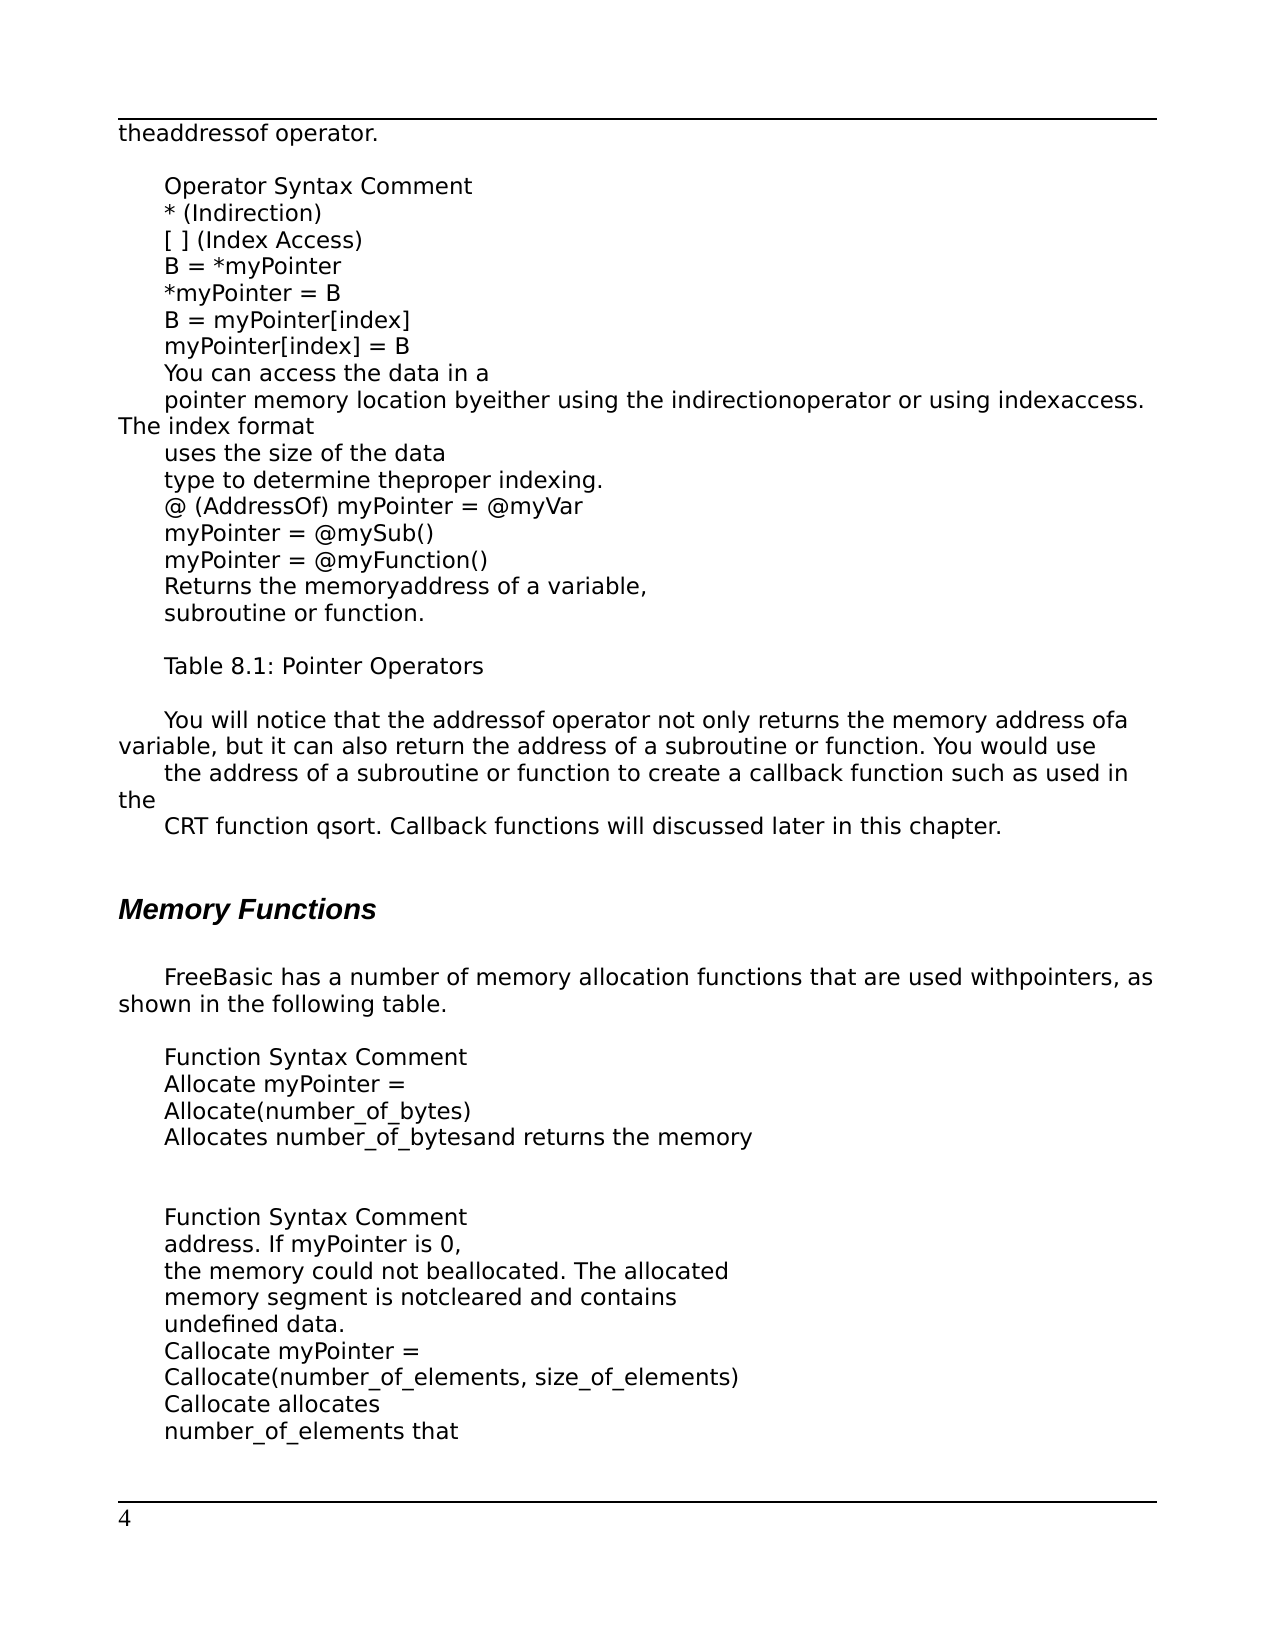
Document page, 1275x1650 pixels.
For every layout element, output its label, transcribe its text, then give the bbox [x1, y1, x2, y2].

text B = myPointer[index] [118, 307, 1157, 333]
text undefined data. [118, 1311, 1157, 1338]
text Allocate myPointer = [118, 1071, 1157, 1098]
text [ ] (Index Access) [118, 227, 1157, 253]
text @ (AddressOf) myPointer = @myVar [118, 493, 1157, 520]
text Table 8.1: Pointer Operators [118, 653, 1157, 680]
text memory segment is notcleared and contains [118, 1284, 1157, 1311]
text number_of_elements that [118, 1418, 1157, 1444]
text Operator Syntax Comment [118, 173, 1157, 200]
text B = *myPointer [118, 253, 1157, 280]
text Returns the memoryaddress of a variable, [118, 573, 1157, 600]
text myPointer[index] = B [118, 333, 1157, 360]
text Callocate myPointer = [118, 1338, 1157, 1364]
text * (Indirection) [118, 200, 1157, 227]
text Function Syntax Comment [118, 1044, 1157, 1071]
text subroutine or function. [118, 600, 1157, 627]
text pointer memory location byeither using the indirectionoperator or using indexaccess. The index format [118, 387, 1157, 440]
text You can access the data in a [118, 360, 1157, 387]
text CRT function qsort. Callback functions will discussed later in this chapter. [118, 813, 1157, 840]
text *myPointer = B [118, 280, 1157, 307]
text uses the size of the data [118, 440, 1157, 467]
subtitle Memory Functions [118, 892, 1157, 925]
text theaddressof operator. [118, 120, 1157, 147]
text You will notice that the addressof operator not only returns the memory address ofa variable, but it can also return the address of a subroutine or function. You would use [118, 707, 1157, 760]
text Allocates number_of_bytesand returns the memory [118, 1124, 1157, 1151]
text Callocate allocates [118, 1391, 1157, 1418]
text myPointer = @mySub() [118, 520, 1157, 547]
text myPointer = @myFunction() [118, 547, 1157, 573]
text Allocate(number_of_bytes) [118, 1098, 1157, 1124]
text address. If myPointer is 0, [118, 1231, 1157, 1258]
text Function Syntax Comment [118, 1204, 1157, 1231]
text the memory could not beallocated. The allocated [118, 1258, 1157, 1284]
text the address of a subroutine or function to create a callback function such as used in the [118, 760, 1157, 813]
text type to determine theproper indexing. [118, 467, 1157, 493]
text FreeBasic has a number of memory allocation functions that are used withpointers, as shown in the following table. [118, 964, 1157, 1018]
text Callocate(number_of_elements, size_of_elements) [118, 1364, 1157, 1391]
